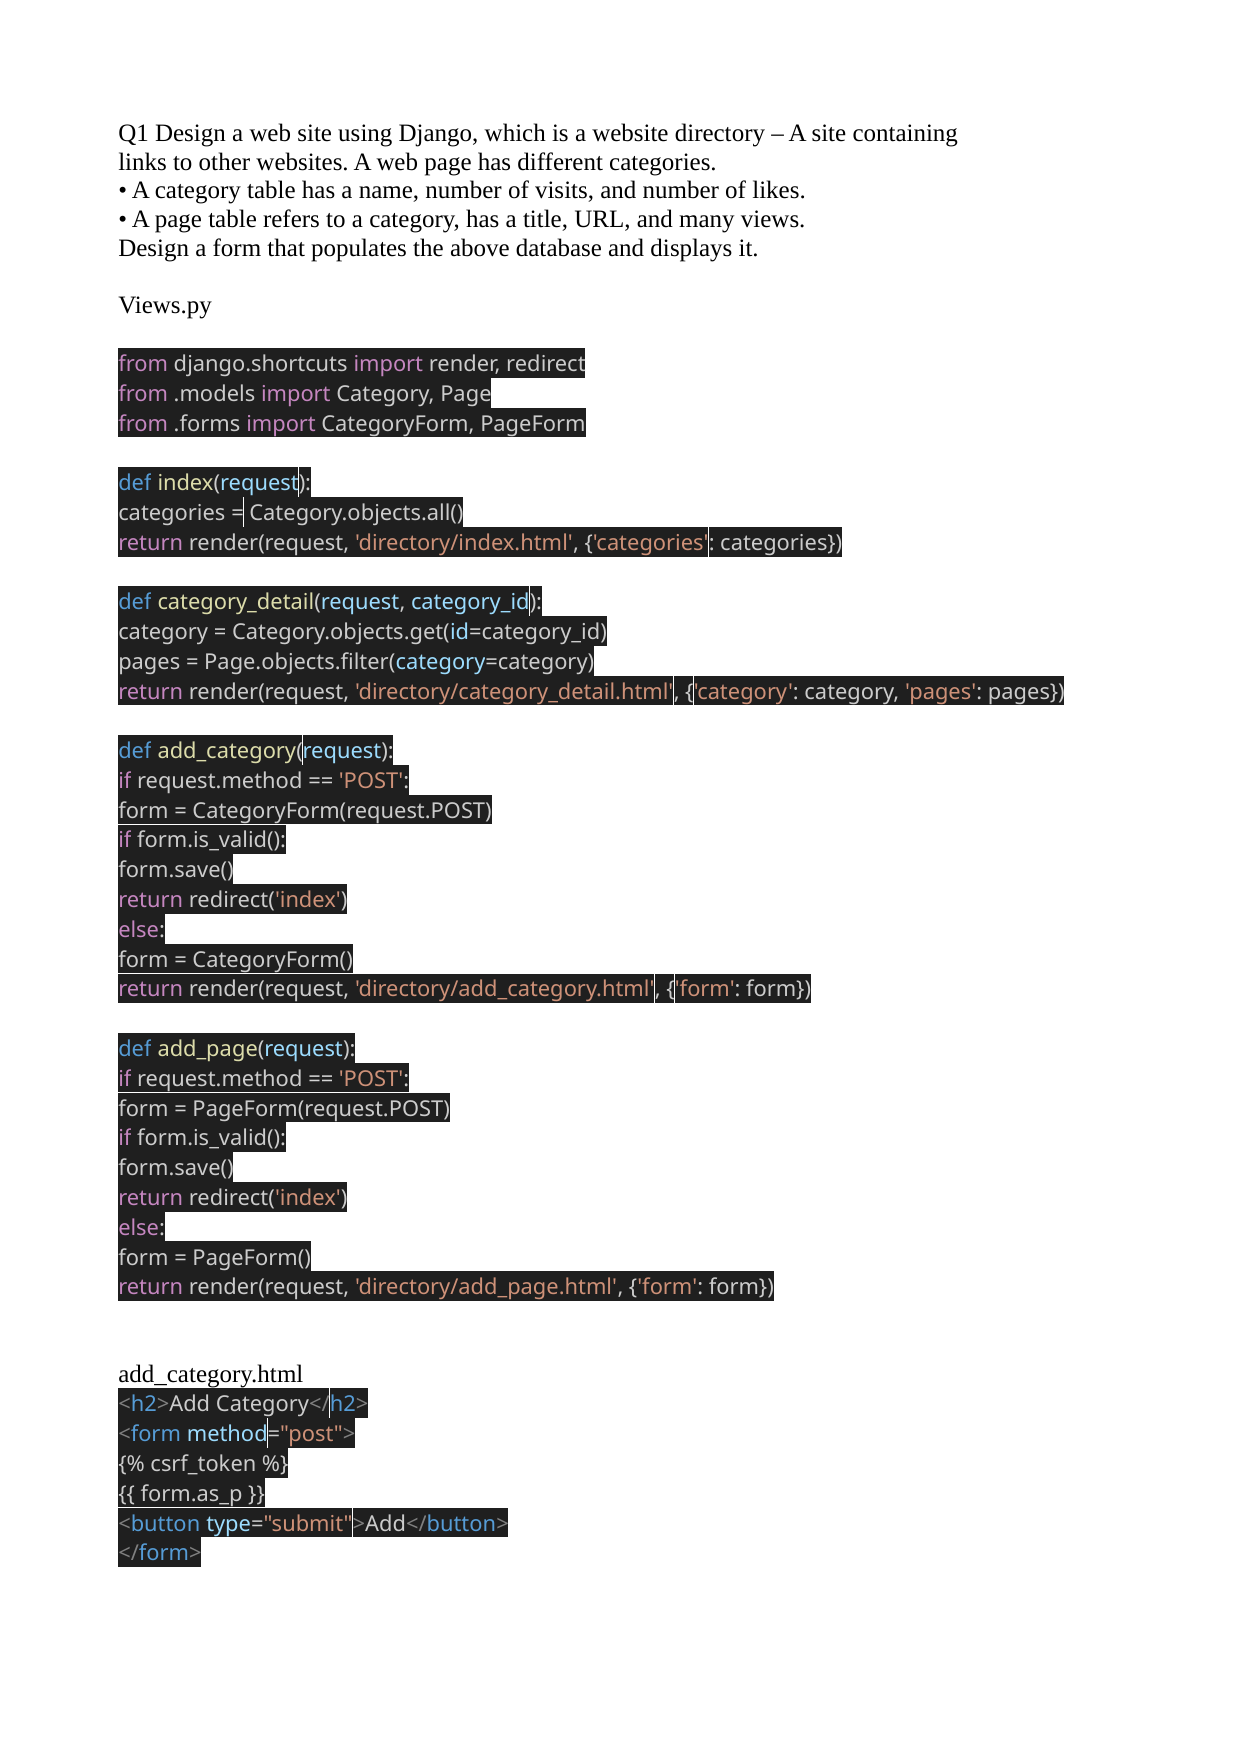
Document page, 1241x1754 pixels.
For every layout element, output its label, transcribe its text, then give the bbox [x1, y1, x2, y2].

text form = PageForm(request.POST) [118, 1092, 1122, 1122]
text • A page table refers to a category, has a title, URL, and many views. [118, 204, 1122, 233]
text links to other websites. A web page has different categories. [118, 147, 1122, 176]
text form = PageForm() [118, 1241, 1122, 1271]
text else: [118, 1212, 1122, 1241]
text if request.method == 'POST': [118, 1063, 1122, 1092]
text add_category.html <h2>Add Category</h2> [118, 1331, 1122, 1418]
text return redirect('index') [118, 884, 1122, 914]
text <button type="submit">Add</button> [118, 1507, 1122, 1537]
text <form method="post"> [118, 1418, 1122, 1448]
text category = Category.objects.get(id=category_id) [118, 616, 1122, 646]
text else: [118, 914, 1122, 944]
text form.save() [118, 854, 1122, 884]
text {{ form.as_p }} [118, 1478, 1122, 1507]
text {% csrf_token %} [118, 1448, 1122, 1478]
text if form.is_valid(): [118, 1122, 1122, 1152]
text return render(request, 'directory/add_category.html', {'form': form}) [118, 973, 1122, 1003]
text form.save() [118, 1152, 1122, 1182]
text return render(request, 'directory/add_page.html', {'form': form}) [118, 1271, 1122, 1301]
text if request.method == 'POST': [118, 765, 1122, 795]
text Q1 Design a web site using Django, which is a website directory – A site containing [118, 118, 1122, 147]
text Design a form that populates the above database and displays it. Views.py from django.shortcuts import render, redirect [118, 233, 1122, 378]
text form = CategoryForm(request.POST) [118, 795, 1122, 824]
text return render(request, 'directory/category_detail.html', {'category': category, 'pages': pages}) [118, 676, 1122, 705]
text from .models import Category, Page [118, 378, 1122, 408]
text from .forms import CategoryForm, PageForm [118, 408, 1122, 437]
text form = CategoryForm() [118, 944, 1122, 973]
text return render(request, 'directory/index.html', {'categories': categories}) [118, 527, 1122, 557]
text def category_detail(request, category_id): [118, 586, 1122, 616]
text categories = Category.objects.all() [118, 497, 1122, 527]
text if form.is_valid(): [118, 824, 1122, 854]
text </form> [118, 1537, 1122, 1567]
text def add_page(request): [118, 1033, 1122, 1063]
text def add_category(request): [118, 735, 1122, 765]
text pages = Page.objects.filter(category=category) [118, 646, 1122, 676]
text return redirect('index') [118, 1182, 1122, 1212]
text • A category table has a name, number of visits, and number of likes. [118, 176, 1122, 204]
text def index(request): [118, 467, 1122, 497]
